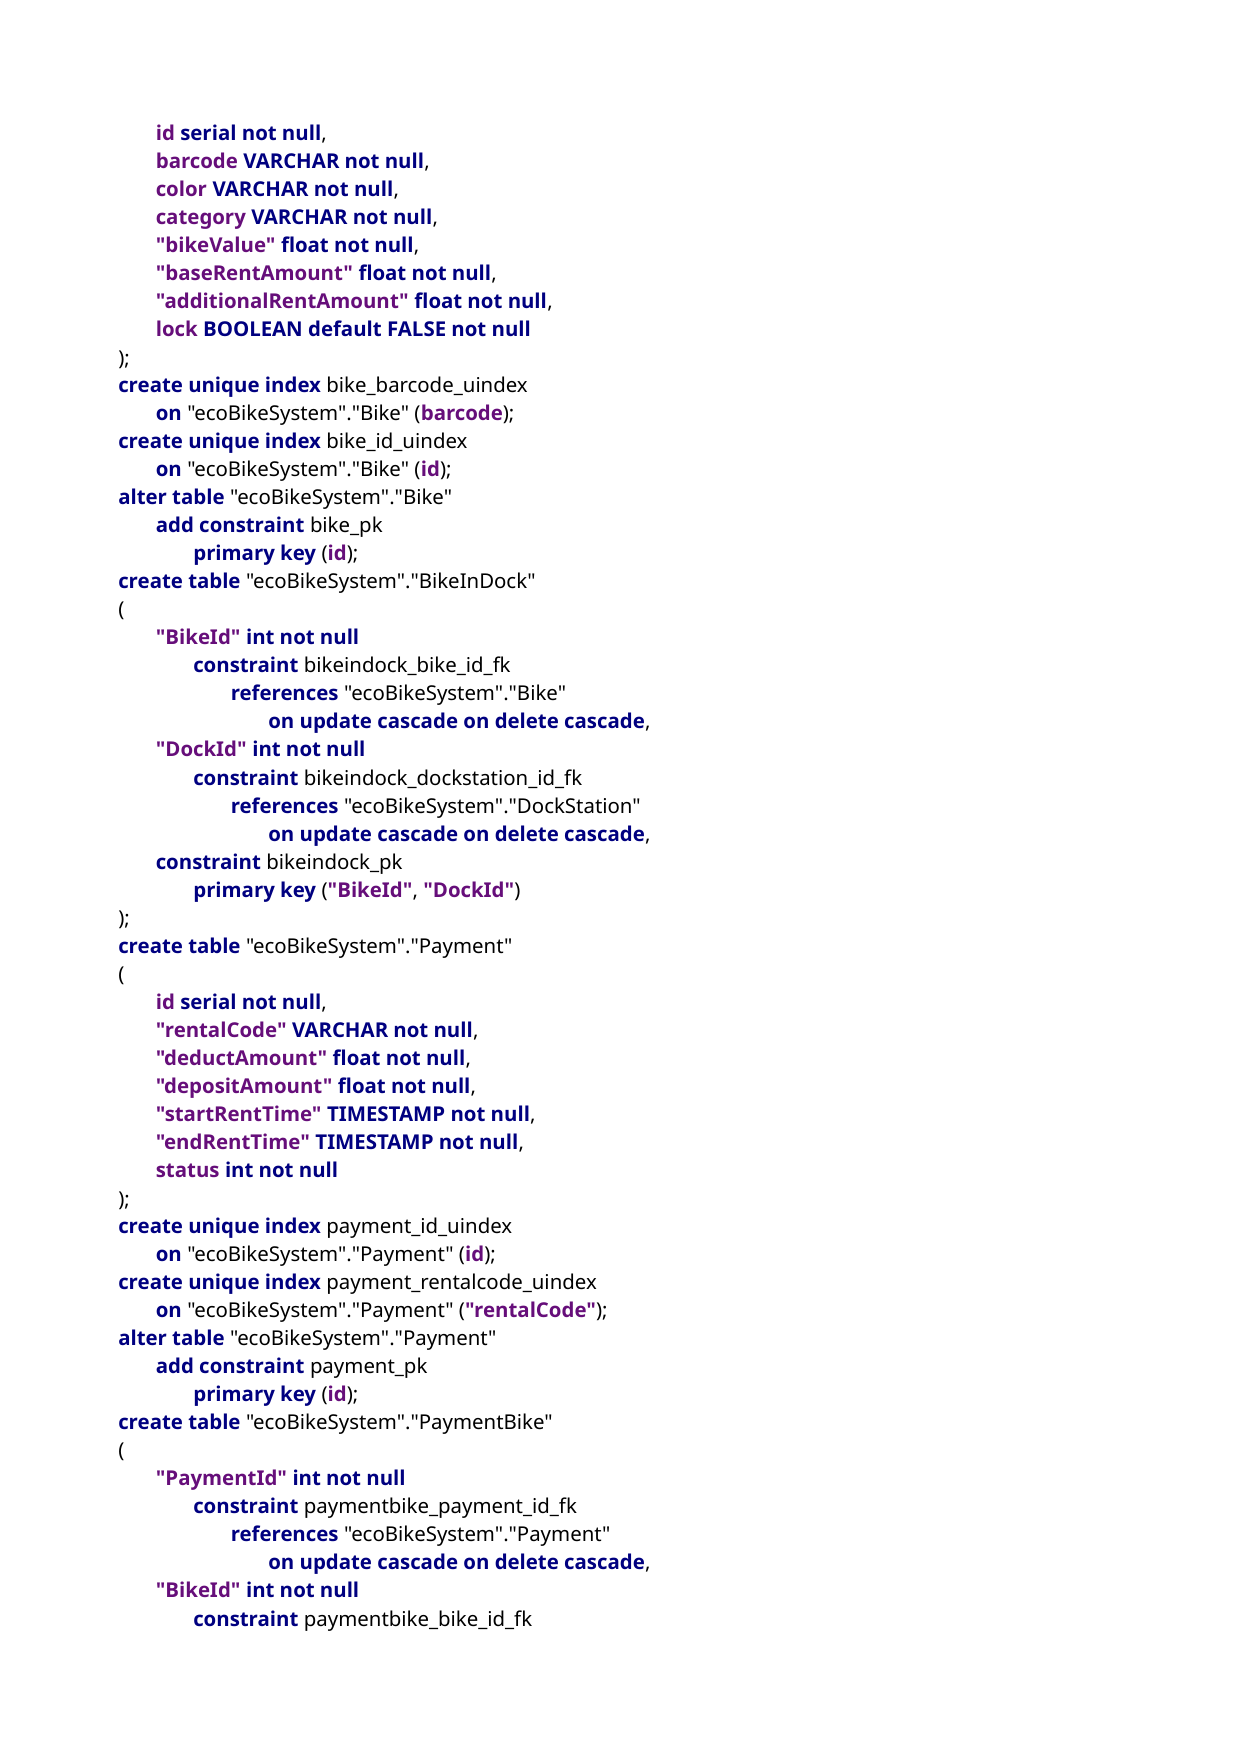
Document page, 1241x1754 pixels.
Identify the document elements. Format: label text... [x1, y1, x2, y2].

text constraint paymentbike_bike_id_fk [118, 1604, 1122, 1632]
text "endRentTime" TIMESTAMP not null, [118, 1128, 1122, 1156]
text primary key (id); [118, 539, 1122, 567]
text color VARCHAR not null, [118, 174, 1122, 202]
text references "ecoBikeSystem"."DockStation" [118, 791, 1122, 819]
text ( [118, 595, 1122, 622]
text create unique index payment_id_uindex [118, 1212, 1122, 1240]
text status int not null [118, 1156, 1122, 1184]
text "additionalRentAmount" float not null, [118, 287, 1122, 315]
text on "ecoBikeSystem"."Payment" (id); [118, 1240, 1122, 1268]
text add constraint payment_pk [118, 1352, 1122, 1380]
text "deductAmount" float not null, [118, 1043, 1122, 1072]
text "startRentTime" TIMESTAMP not null, [118, 1100, 1122, 1128]
text on update cascade on delete cascade, [118, 707, 1122, 735]
text constraint bikeindock_dockstation_id_fk [118, 763, 1122, 791]
text "baseRentAmount" float not null, [118, 259, 1122, 287]
text "DockId" int not null [118, 735, 1122, 763]
text create table "ecoBikeSystem"."PaymentBike" [118, 1408, 1122, 1436]
text id serial not null, [118, 118, 1122, 146]
text "bikeValue" float not null, [118, 231, 1122, 259]
text ( [118, 1436, 1122, 1463]
text on update cascade on delete cascade, [118, 1548, 1122, 1576]
text barcode VARCHAR not null, [118, 146, 1122, 174]
text on "ecoBikeSystem"."Bike" (id); [118, 455, 1122, 483]
text create unique index payment_rentalcode_uindex [118, 1268, 1122, 1296]
text on "ecoBikeSystem"."Payment" ("rentalCode"); [118, 1296, 1122, 1324]
text references "ecoBikeSystem"."Payment" [118, 1520, 1122, 1548]
text constraint bikeindock_pk [118, 847, 1122, 876]
text id serial not null, [118, 987, 1122, 1015]
text "BikeId" int not null [118, 622, 1122, 651]
text primary key ("BikeId", "DockId") [118, 876, 1122, 904]
text "BikeId" int not null [118, 1576, 1122, 1604]
text constraint bikeindock_bike_id_fk [118, 651, 1122, 679]
text ); [118, 904, 1122, 932]
text lock BOOLEAN default FALSE not null [118, 315, 1122, 343]
text alter table "ecoBikeSystem"."Bike" [118, 483, 1122, 511]
text ); [118, 1184, 1122, 1212]
text create unique index bike_id_uindex [118, 427, 1122, 455]
text ); [118, 343, 1122, 371]
text constraint paymentbike_payment_id_fk [118, 1492, 1122, 1520]
text "PaymentId" int not null [118, 1463, 1122, 1492]
text on "ecoBikeSystem"."Bike" (barcode); [118, 399, 1122, 427]
text primary key (id); [118, 1380, 1122, 1408]
text "depositAmount" float not null, [118, 1072, 1122, 1100]
text "rentalCode" VARCHAR not null, [118, 1015, 1122, 1043]
text ( [118, 959, 1122, 987]
text category VARCHAR not null, [118, 202, 1122, 231]
text create unique index bike_barcode_uindex [118, 371, 1122, 399]
text alter table "ecoBikeSystem"."Payment" [118, 1324, 1122, 1352]
text create table "ecoBikeSystem"."BikeInDock" [118, 567, 1122, 595]
text references "ecoBikeSystem"."Bike" [118, 679, 1122, 707]
text add constraint bike_pk [118, 511, 1122, 539]
text on update cascade on delete cascade, [118, 819, 1122, 847]
text create table "ecoBikeSystem"."Payment" [118, 932, 1122, 959]
